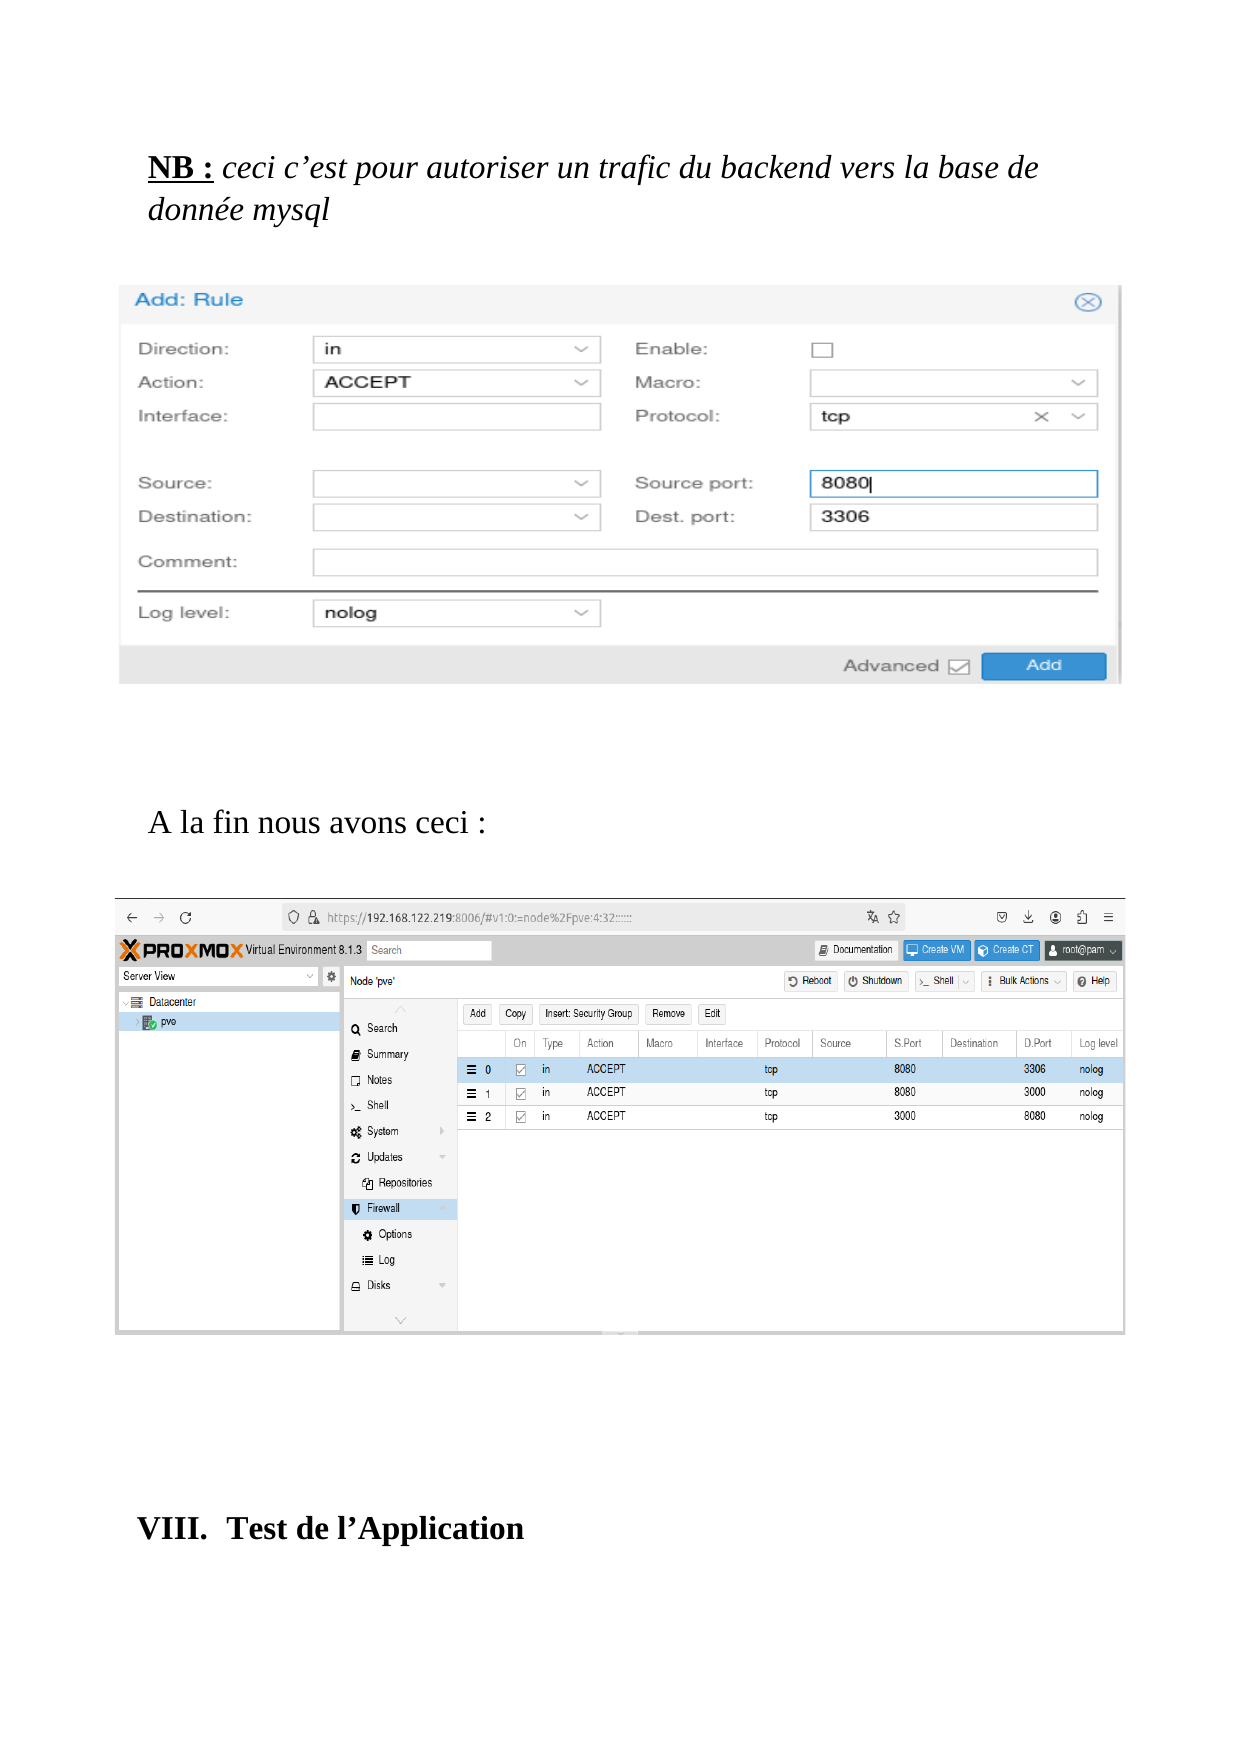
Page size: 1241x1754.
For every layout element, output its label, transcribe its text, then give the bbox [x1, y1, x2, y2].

picture [118, 285, 1122, 684]
picture [114, 898, 1126, 1335]
text NB : ceci c’est pour autoriser un trafic du backend vers la base de donnée mysql [148, 148, 1093, 227]
list Test de l’Application [208, 1508, 1093, 1547]
text A la fin nous avons ceci : [148, 802, 1093, 841]
